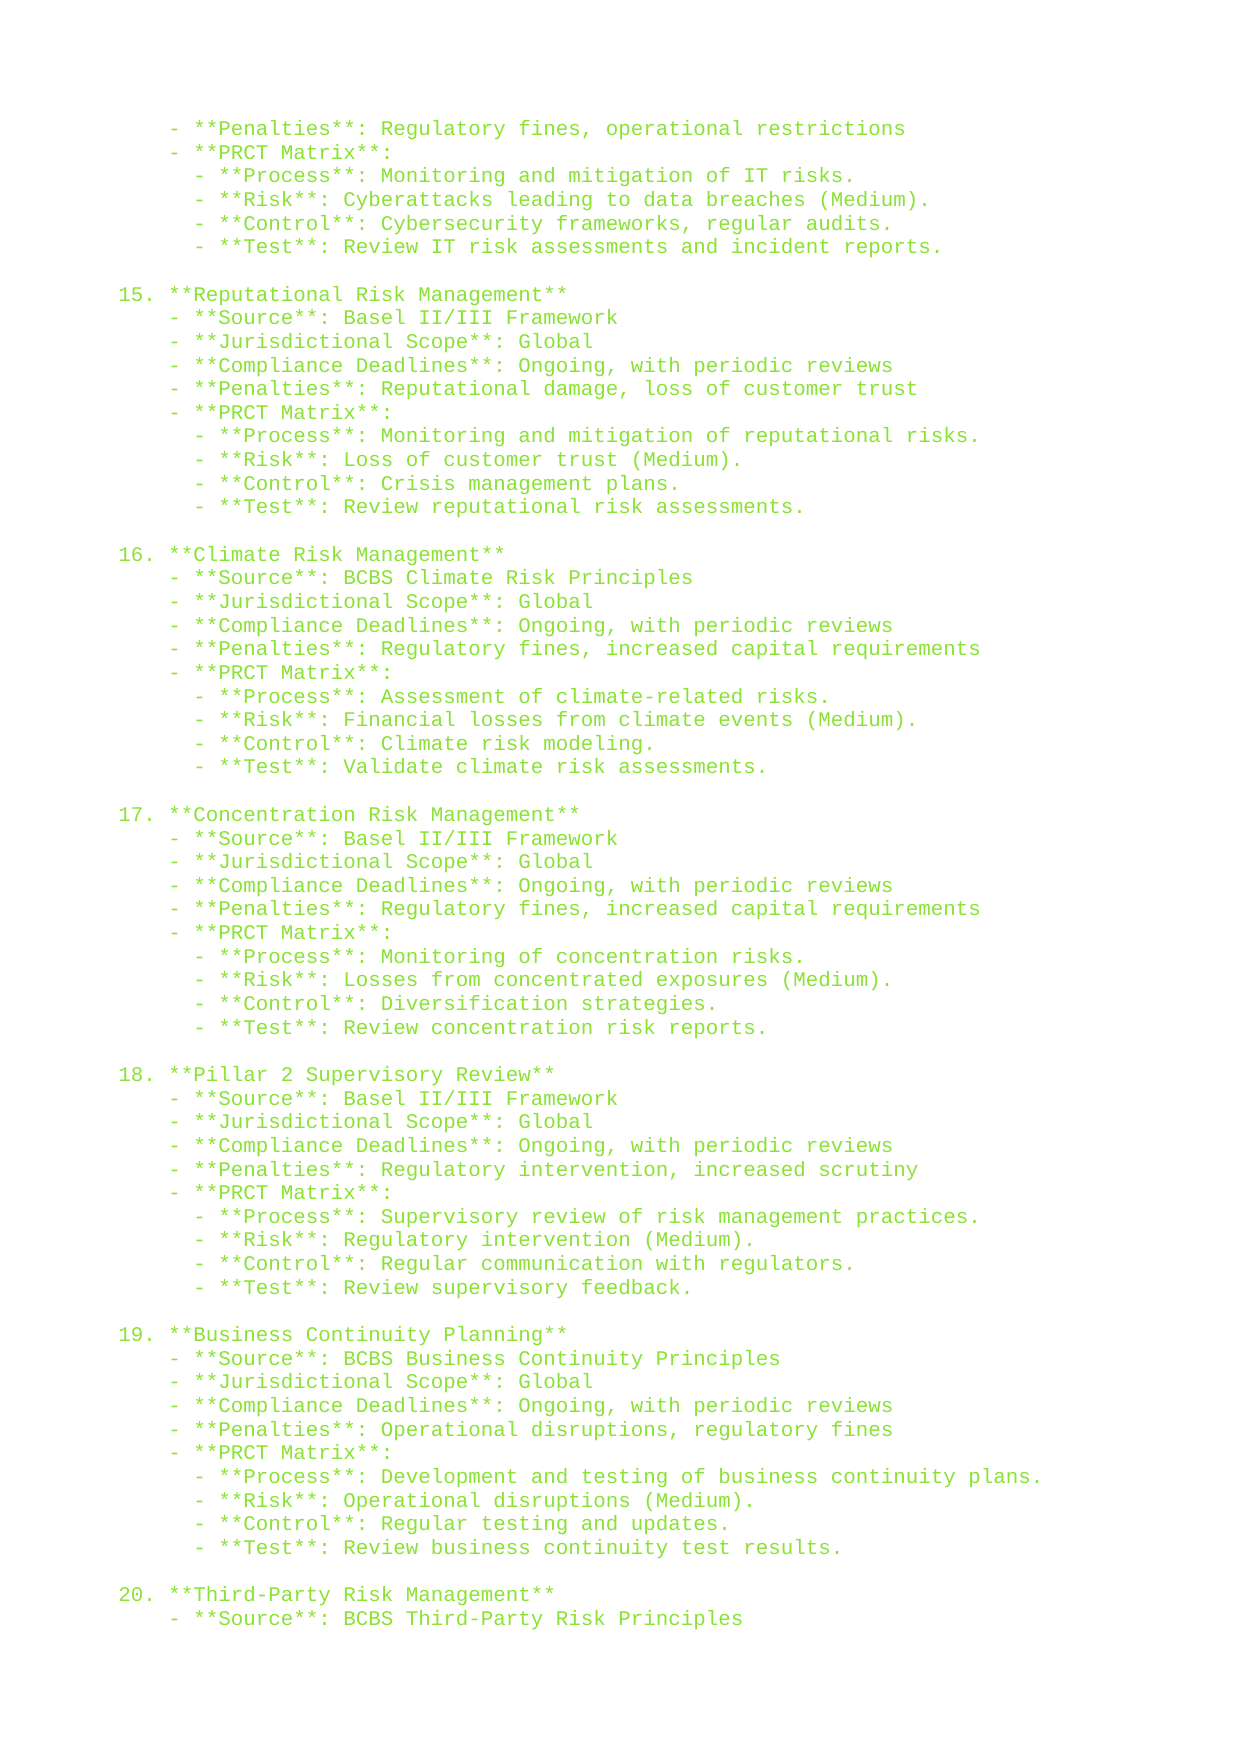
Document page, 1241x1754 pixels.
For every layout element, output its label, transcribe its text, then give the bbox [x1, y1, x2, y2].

text - **Source**: BCBS Climate Risk Principles [118, 567, 1122, 591]
text - **Control**: Crisis management plans. [118, 473, 1122, 496]
text - **Penalties**: Regulatory fines, increased capital requirements [118, 898, 1122, 922]
text 19. **Business Continuity Planning** [118, 1324, 1122, 1348]
text - **Process**: Development and testing of business continuity plans. [118, 1466, 1122, 1489]
text - **Compliance Deadlines**: Ongoing, with periodic reviews [118, 875, 1122, 898]
text - **Jurisdictional Scope**: Global [118, 331, 1122, 354]
text - **PRCT Matrix**: [118, 402, 1122, 426]
text - **Penalties**: Reputational damage, loss of customer trust [118, 378, 1122, 402]
text - **Test**: Review business continuity test results. [118, 1537, 1122, 1561]
text - **Control**: Cybersecurity frameworks, regular audits. [118, 213, 1122, 236]
text - **Penalties**: Operational disruptions, regulatory fines [118, 1419, 1122, 1442]
text - **Source**: Basel II/III Framework [118, 827, 1122, 851]
text - **Process**: Monitoring of concentration risks. [118, 946, 1122, 969]
text - **Jurisdictional Scope**: Global [118, 1371, 1122, 1395]
text - **Control**: Regular communication with regulators. [118, 1253, 1122, 1277]
text - **Risk**: Losses from concentrated exposures (Medium). [118, 969, 1122, 993]
text - **Control**: Regular testing and updates. [118, 1513, 1122, 1537]
text 15. **Reputational Risk Management** [118, 284, 1122, 307]
text - **Risk**: Regulatory intervention (Medium). [118, 1229, 1122, 1253]
text - **Risk**: Operational disruptions (Medium). [118, 1489, 1122, 1513]
text - **Test**: Review concentration risk reports. [118, 1017, 1122, 1040]
text - **Jurisdictional Scope**: Global [118, 1111, 1122, 1135]
text - **PRCT Matrix**: [118, 1182, 1122, 1206]
text - **Risk**: Financial losses from climate events (Medium). [118, 709, 1122, 733]
text - **Process**: Supervisory review of risk management practices. [118, 1206, 1122, 1229]
text - **Control**: Climate risk modeling. [118, 733, 1122, 757]
text - **Control**: Diversification strategies. [118, 993, 1122, 1017]
text - **Jurisdictional Scope**: Global [118, 851, 1122, 875]
text 20. **Third-Party Risk Management** [118, 1584, 1122, 1608]
text 16. **Climate Risk Management** [118, 544, 1122, 567]
text - **Test**: Review reputational risk assessments. [118, 496, 1122, 520]
text - **Process**: Monitoring and mitigation of reputational risks. [118, 426, 1122, 449]
text 17. **Concentration Risk Management** [118, 804, 1122, 827]
text - **Compliance Deadlines**: Ongoing, with periodic reviews [118, 354, 1122, 378]
text - **Source**: Basel II/III Framework [118, 1088, 1122, 1111]
text - **Compliance Deadlines**: Ongoing, with periodic reviews [118, 1395, 1122, 1419]
text - **Compliance Deadlines**: Ongoing, with periodic reviews [118, 615, 1122, 638]
text - **Test**: Review IT risk assessments and incident reports. [118, 236, 1122, 260]
text - **Test**: Review supervisory feedback. [118, 1277, 1122, 1300]
text - **Penalties**: Regulatory fines, operational restrictions [118, 118, 1122, 142]
text - **Penalties**: Regulatory fines, increased capital requirements [118, 638, 1122, 662]
text - **Source**: BCBS Business Continuity Principles [118, 1348, 1122, 1371]
text - **PRCT Matrix**: [118, 662, 1122, 686]
text - **Source**: BCBS Third-Party Risk Principles [118, 1608, 1122, 1631]
text - **Process**: Monitoring and mitigation of IT risks. [118, 165, 1122, 189]
text - **Risk**: Loss of customer trust (Medium). [118, 449, 1122, 473]
text - **PRCT Matrix**: [118, 142, 1122, 165]
text - **Jurisdictional Scope**: Global [118, 591, 1122, 615]
text - **Penalties**: Regulatory intervention, increased scrutiny [118, 1158, 1122, 1182]
text - **PRCT Matrix**: [118, 1442, 1122, 1466]
text 18. **Pillar 2 Supervisory Review** [118, 1064, 1122, 1088]
text - **Test**: Validate climate risk assessments. [118, 757, 1122, 780]
text - **Process**: Assessment of climate-related risks. [118, 686, 1122, 709]
text - **PRCT Matrix**: [118, 922, 1122, 946]
text - **Source**: Basel II/III Framework [118, 307, 1122, 331]
text - **Compliance Deadlines**: Ongoing, with periodic reviews [118, 1135, 1122, 1158]
text - **Risk**: Cyberattacks leading to data breaches (Medium). [118, 189, 1122, 213]
